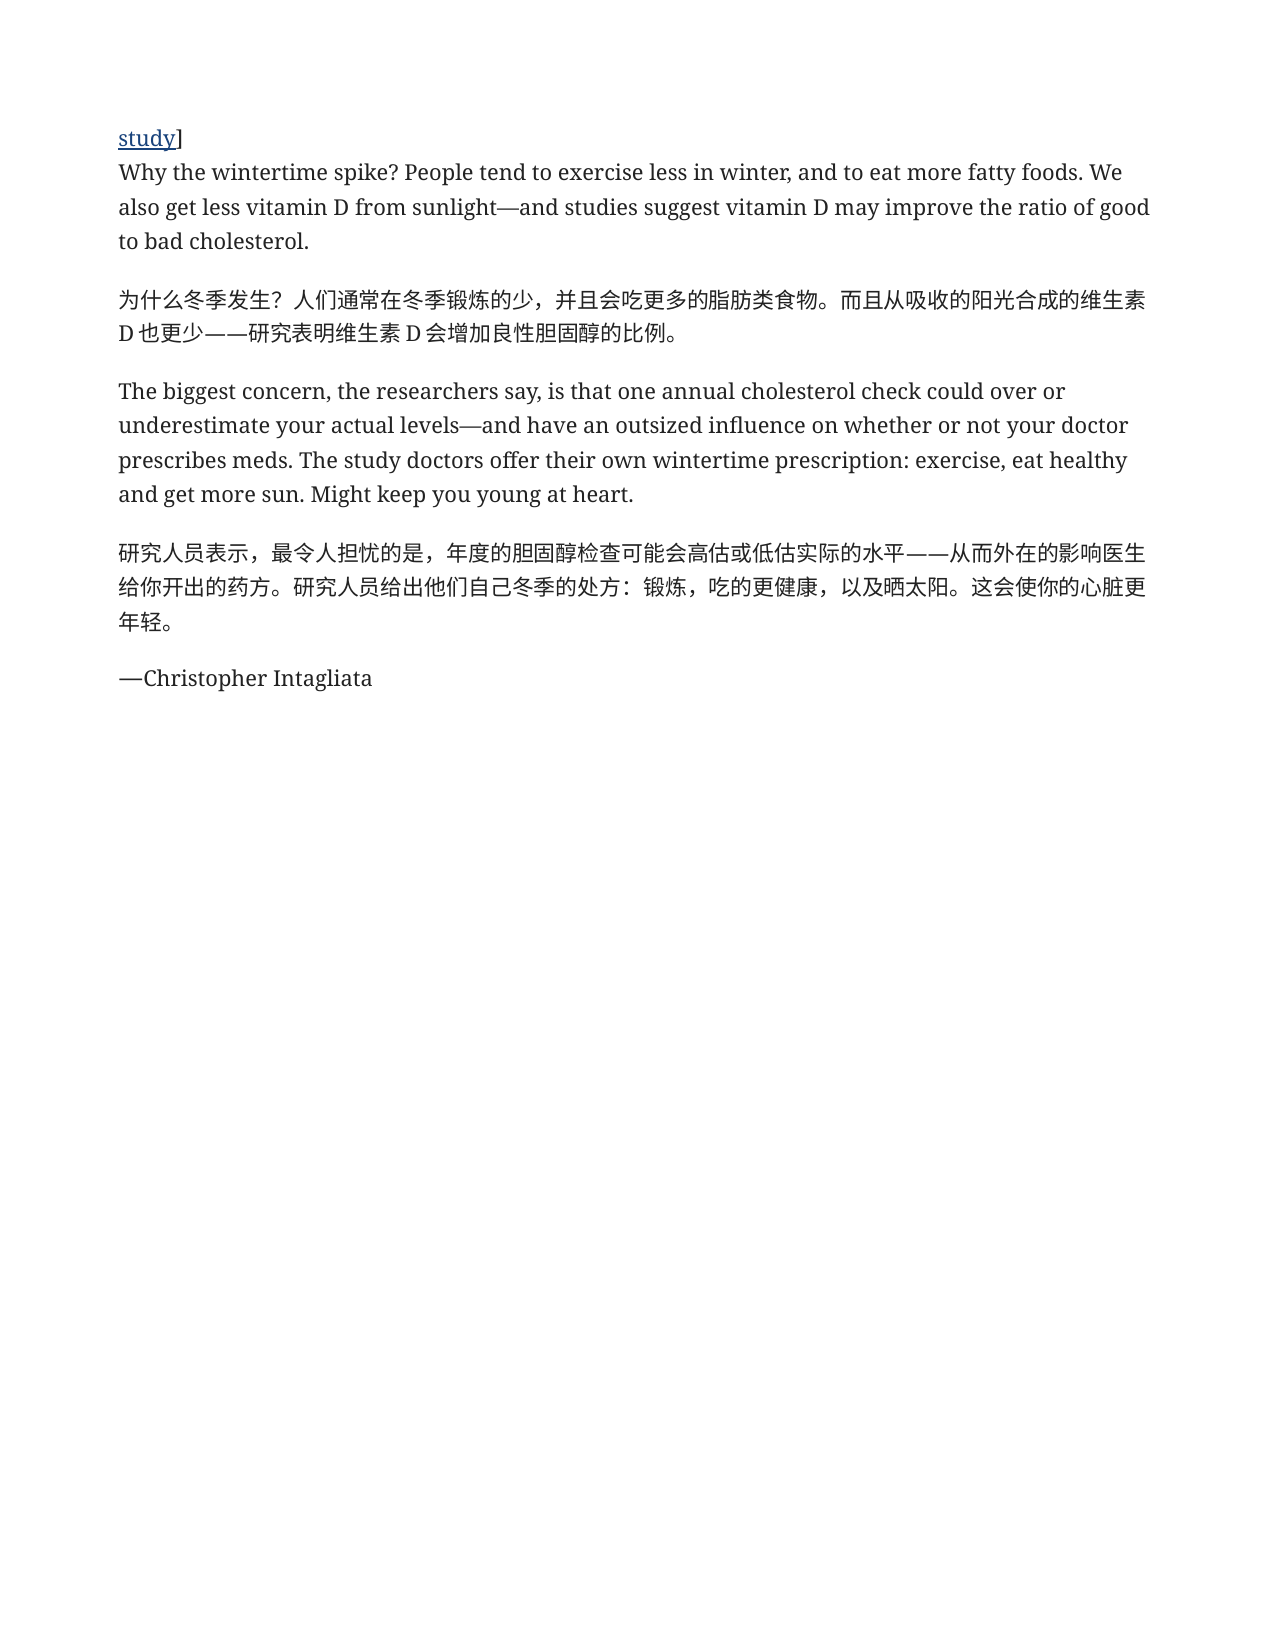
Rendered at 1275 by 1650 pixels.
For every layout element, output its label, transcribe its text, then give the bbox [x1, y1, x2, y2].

text 研究人员表示，最令人担忧的是，年度的胆固醇检查可能会高估或低估实际的水平——从而外在的影响医生给你开出的药方。研究人员给出他们自己冬季的处方：锻炼，吃的更健康，以及晒太阳。这会使你的心脏更年轻。 [118, 532, 1157, 635]
text —Christopher Intagliata [118, 659, 1157, 693]
text The biggest concern, the researchers say, is that one annual cholesterol check could over or underestimate your actual levels—and have an outsized influence on whether or not your doctor prescribes meds. The study doctors offer their own wintertime prescription: exercise, eat healthy and get more sun. Might keep you young at heart. [118, 371, 1157, 509]
text Why the wintertime spike? People tend to exercise less in winter, and to eat more fatty foods. We also get less vitamin D from sunlight—and studies suggest vitamin D may improve the ratio of good to bad cholesterol. [118, 152, 1157, 256]
text study] [118, 118, 1157, 152]
text 为什么冬季发生？人们通常在冬季锻炼的少，并且会吃更多的脂肪类食物。而且从吸收的阳光合成的维生素D也更少——研究表明维生素D会增加良性胆固醇的比例。 [118, 279, 1157, 348]
